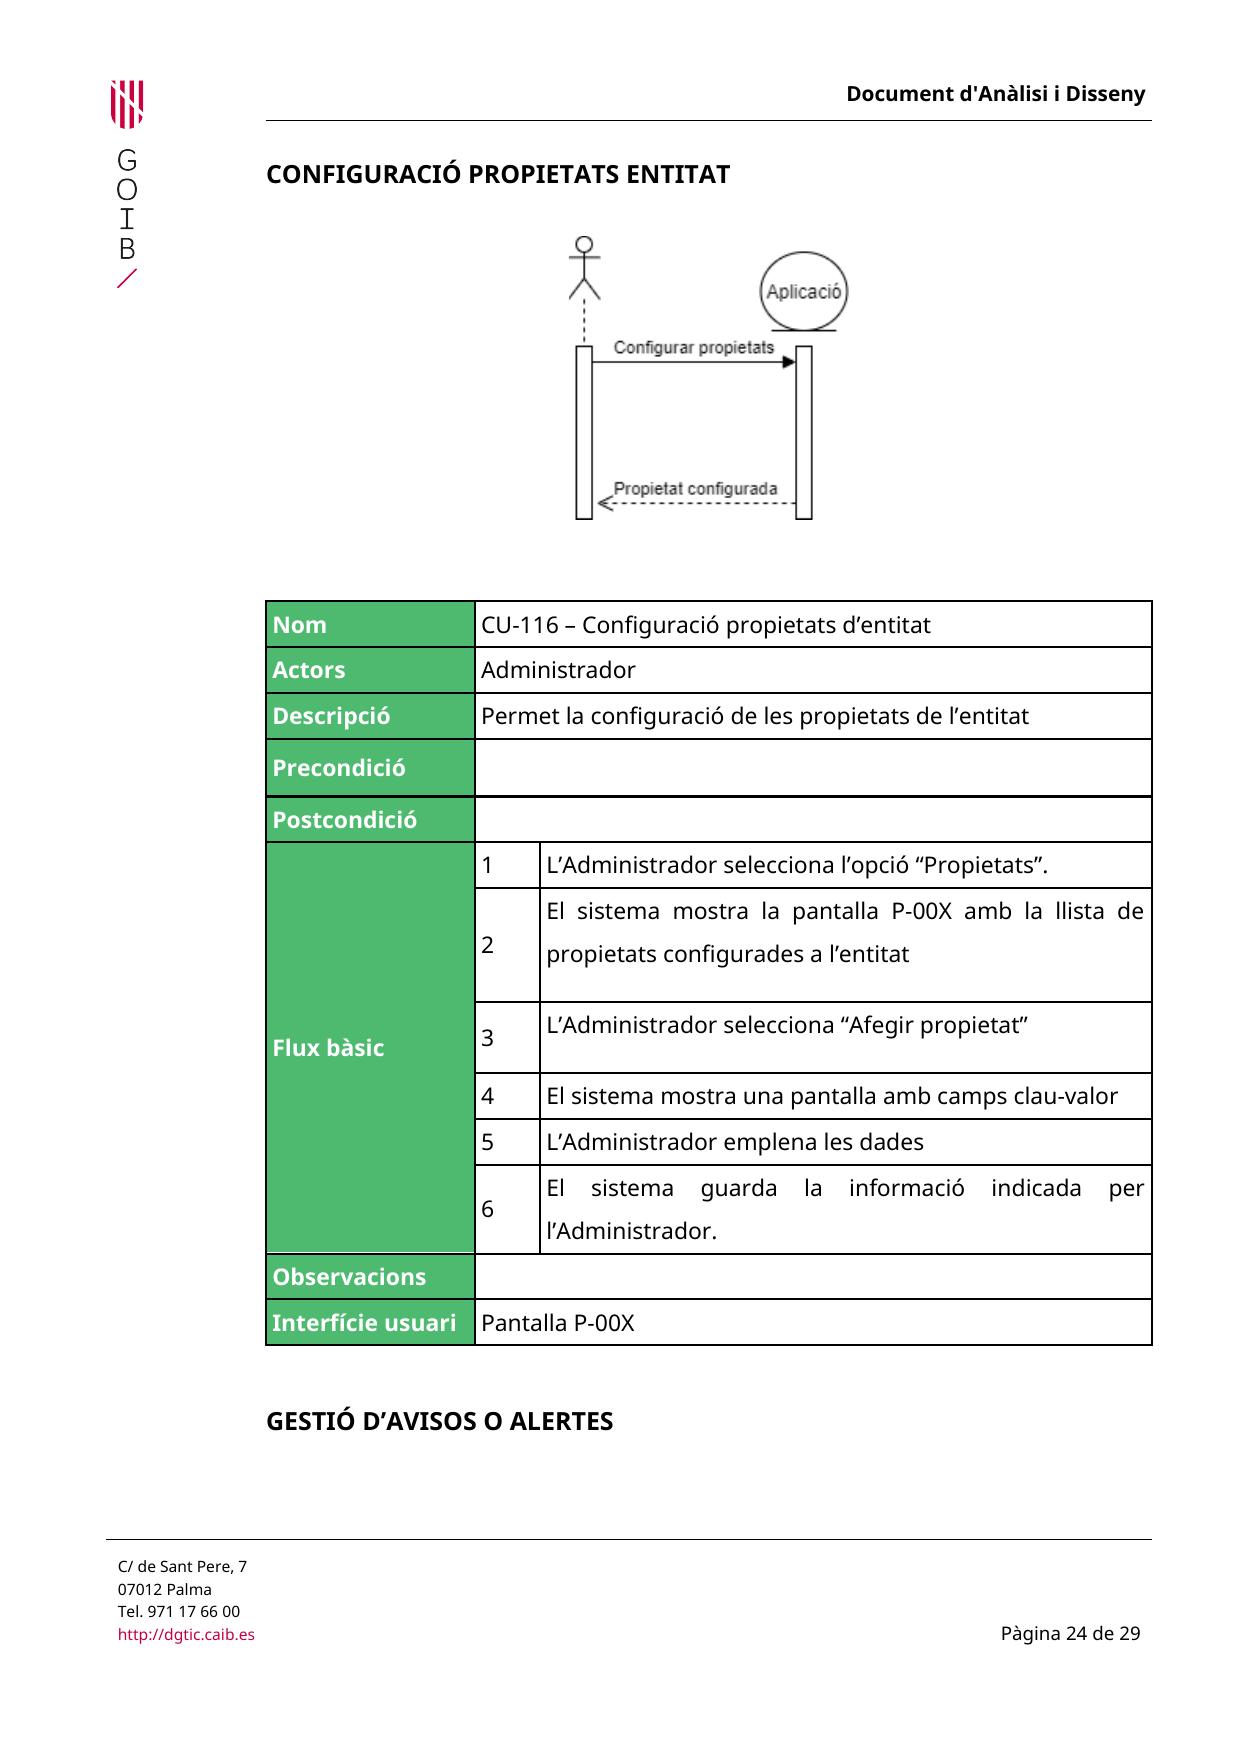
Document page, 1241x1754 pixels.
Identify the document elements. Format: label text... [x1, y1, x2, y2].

table_cell [476, 740, 1151, 795]
picture [568, 236, 849, 520]
text Configuració propietats entitat [266, 156, 1152, 191]
table_cell Administrador [476, 648, 1151, 692]
table_cell Observacions [267, 1255, 474, 1298]
table_cell Pantalla P-00X [476, 1300, 1151, 1344]
table_header CU-116 – Configuració propietats d’entitat [476, 602, 1151, 646]
table_cell Permet la configuració de les propietats de l’entitat [476, 694, 1151, 738]
table_cell [476, 798, 1151, 841]
table_cell L’Administrador selecciona “Afegir propietat” [541, 1003, 1151, 1072]
table_cell 4 [476, 1074, 539, 1118]
table_cell El sistema mostra una pantalla amb camps clau-valor [541, 1074, 1151, 1118]
table_cell El sistema guarda la informació indicada per l’Administrador. [541, 1166, 1151, 1252]
table_cell Precondició [267, 740, 474, 795]
table_cell 3 [476, 1003, 539, 1072]
table_cell 1 [476, 843, 539, 887]
table_cell 6 [476, 1166, 539, 1252]
table_cell 5 [476, 1120, 539, 1163]
picture [82, 57, 172, 319]
text Gestió d’avisos o alertes [266, 1404, 1152, 1438]
table_cell L’Administrador emplena les dades [541, 1120, 1151, 1163]
table_header Nom [267, 602, 474, 646]
table_cell Flux bàsic [267, 843, 474, 1252]
table_cell Interfície usuari [267, 1300, 474, 1344]
table_cell [476, 1255, 1151, 1298]
table_cell Descripció [267, 694, 474, 738]
table_cell El sistema mostra la pantalla P-00X amb la llista de propietats configurades a l’entitat [541, 889, 1151, 1001]
table_cell Postcondició [267, 798, 474, 841]
table_cell 2 [476, 889, 539, 1001]
table_cell Actors [267, 648, 474, 692]
table_cell L’Administrador selecciona l’opció “Propietats”. [541, 843, 1151, 887]
